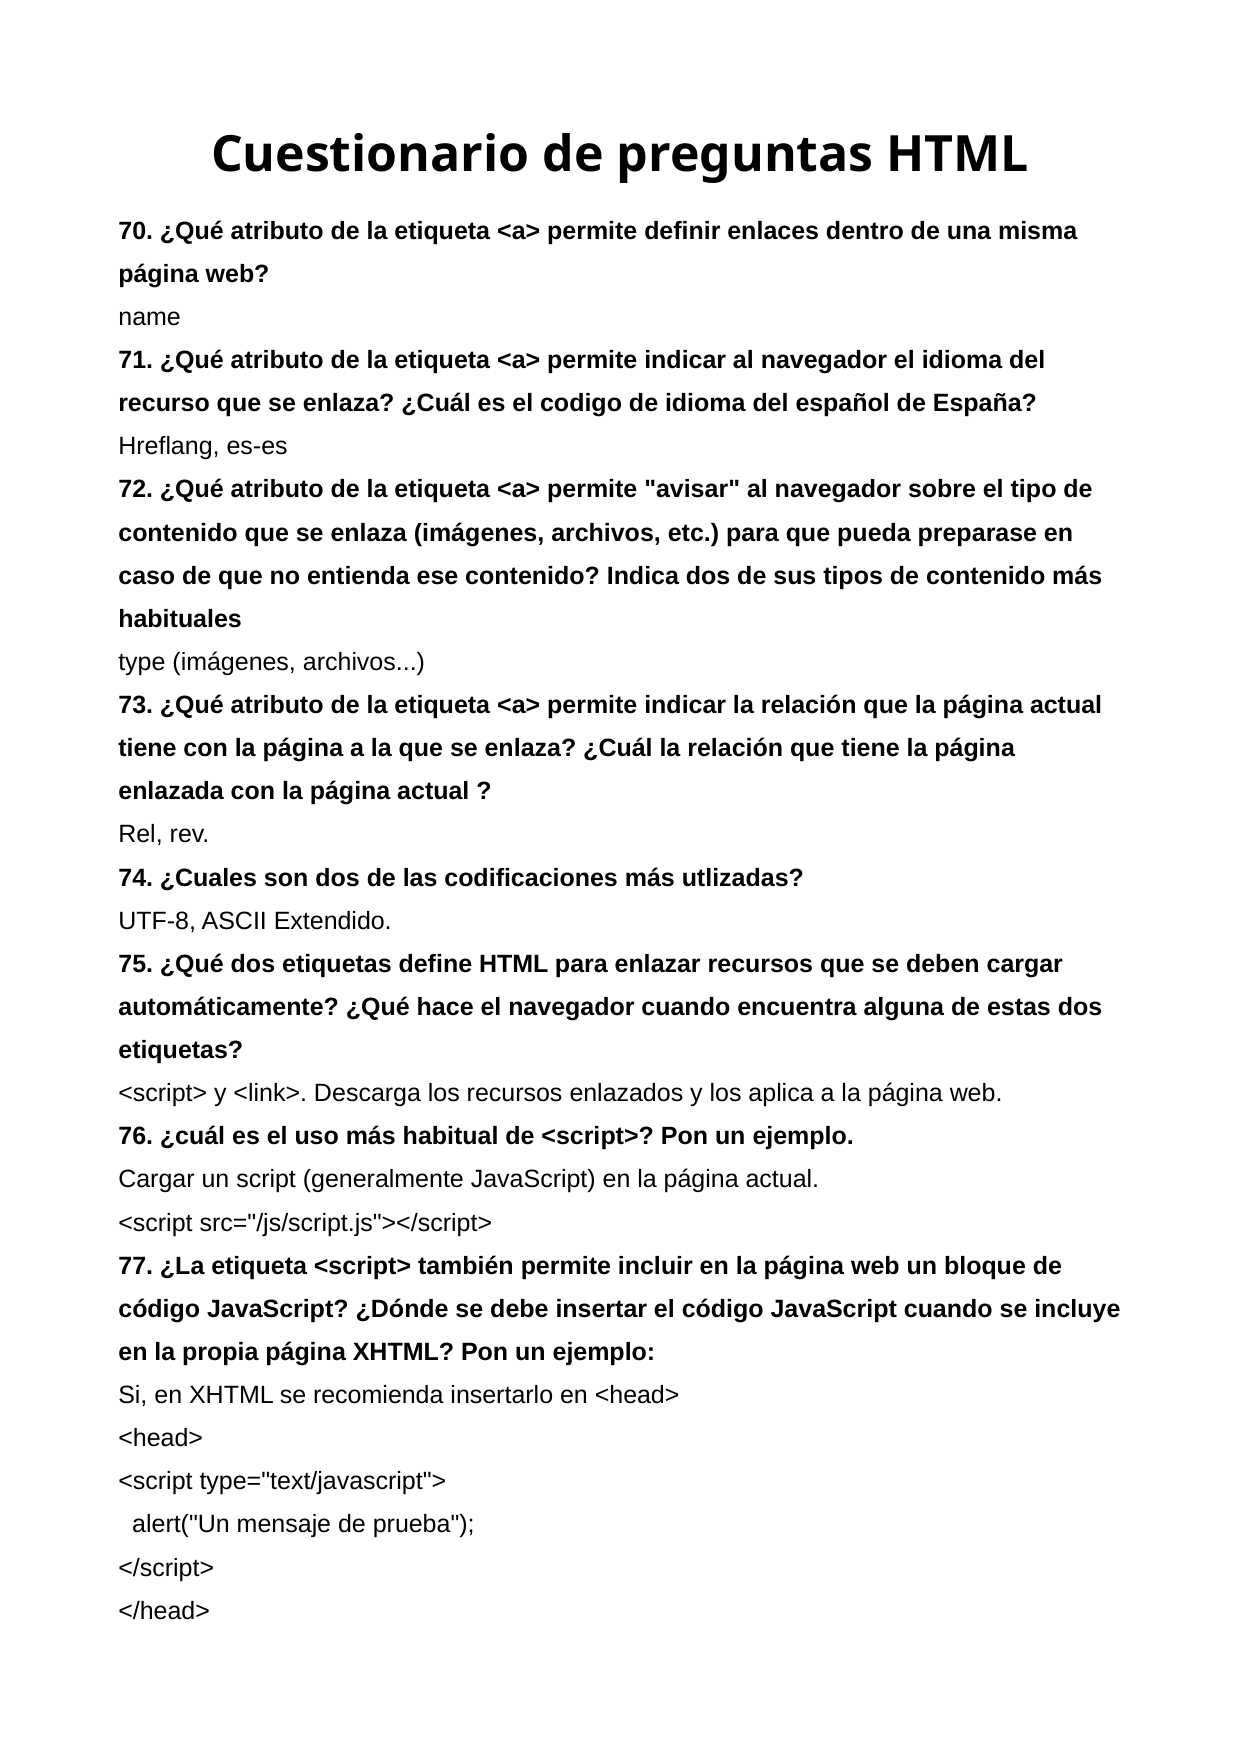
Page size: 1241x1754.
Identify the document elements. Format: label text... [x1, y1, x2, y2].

text 77. ¿La etiqueta <script> también permite incluir en la página web un bloque de código JavaScript? ¿Dónde se debe insertar el código JavaScript cuando se incluye en la propia página XHTML? Pon un ejemplo: [118, 1251, 1122, 1366]
text Cargar un script (generalmente JavaScript) en la página actual. <script src="/js/script.js"></script> [118, 1164, 1122, 1236]
text <script> y <link>. Descarga los recursos enlazados y los aplica a la página web. [118, 1078, 1122, 1107]
text UTF-8, ASCII Extendido. [118, 906, 1122, 934]
text 71. ¿Qué atributo de la etiqueta <a> permite indicar al navegador el idioma del recurso que se enlaza? ¿Cuál es el codigo de idioma del español de España? [118, 345, 1122, 417]
text 75. ¿Qué dos etiquetas define HTML para enlazar recursos que se deben cargar automáticamente? ¿Qué hace el navegador cuando encuentra alguna de estas dos etiquetas? [118, 949, 1122, 1064]
text Si, en XHTML se recomienda insertarlo en <head> [118, 1380, 1122, 1409]
text </head> [118, 1596, 1122, 1624]
text 72. ¿Qué atributo de la etiqueta <a> permite "avisar" al navegador sobre el tipo de contenido que se enlaza (imágenes, archivos, etc.) para que pueda preparase en caso de que no entienda ese contenido? Indica dos de sus tipos de contenido más habituales [118, 474, 1122, 633]
text <head> [118, 1423, 1122, 1452]
text <script type="text/javascript"> [118, 1466, 1122, 1495]
text 73. ¿Qué atributo de la etiqueta <a> permite indicar la relación que la página actual tiene con la página a la que se enlaza? ¿Cuál la relación que tiene la página enlazada con la página actual ? [118, 690, 1122, 805]
text Hreflang, es-es [118, 431, 1122, 460]
text alert("Un mensaje de prueba"); [118, 1509, 1122, 1538]
text name [118, 302, 1122, 331]
text 70. ¿Qué atributo de la etiqueta <a> permite definir enlaces dentro de una misma página web? [118, 216, 1122, 288]
text type (imágenes, archivos...) [118, 647, 1122, 676]
text Rel, rev. [118, 819, 1122, 848]
text 74. ¿Cuales son dos de las codificaciones más utlizadas? [118, 863, 1122, 891]
text </script> [118, 1553, 1122, 1581]
text 76. ¿cuál es el uso más habitual de <script>? Pon un ejemplo. [118, 1121, 1122, 1150]
